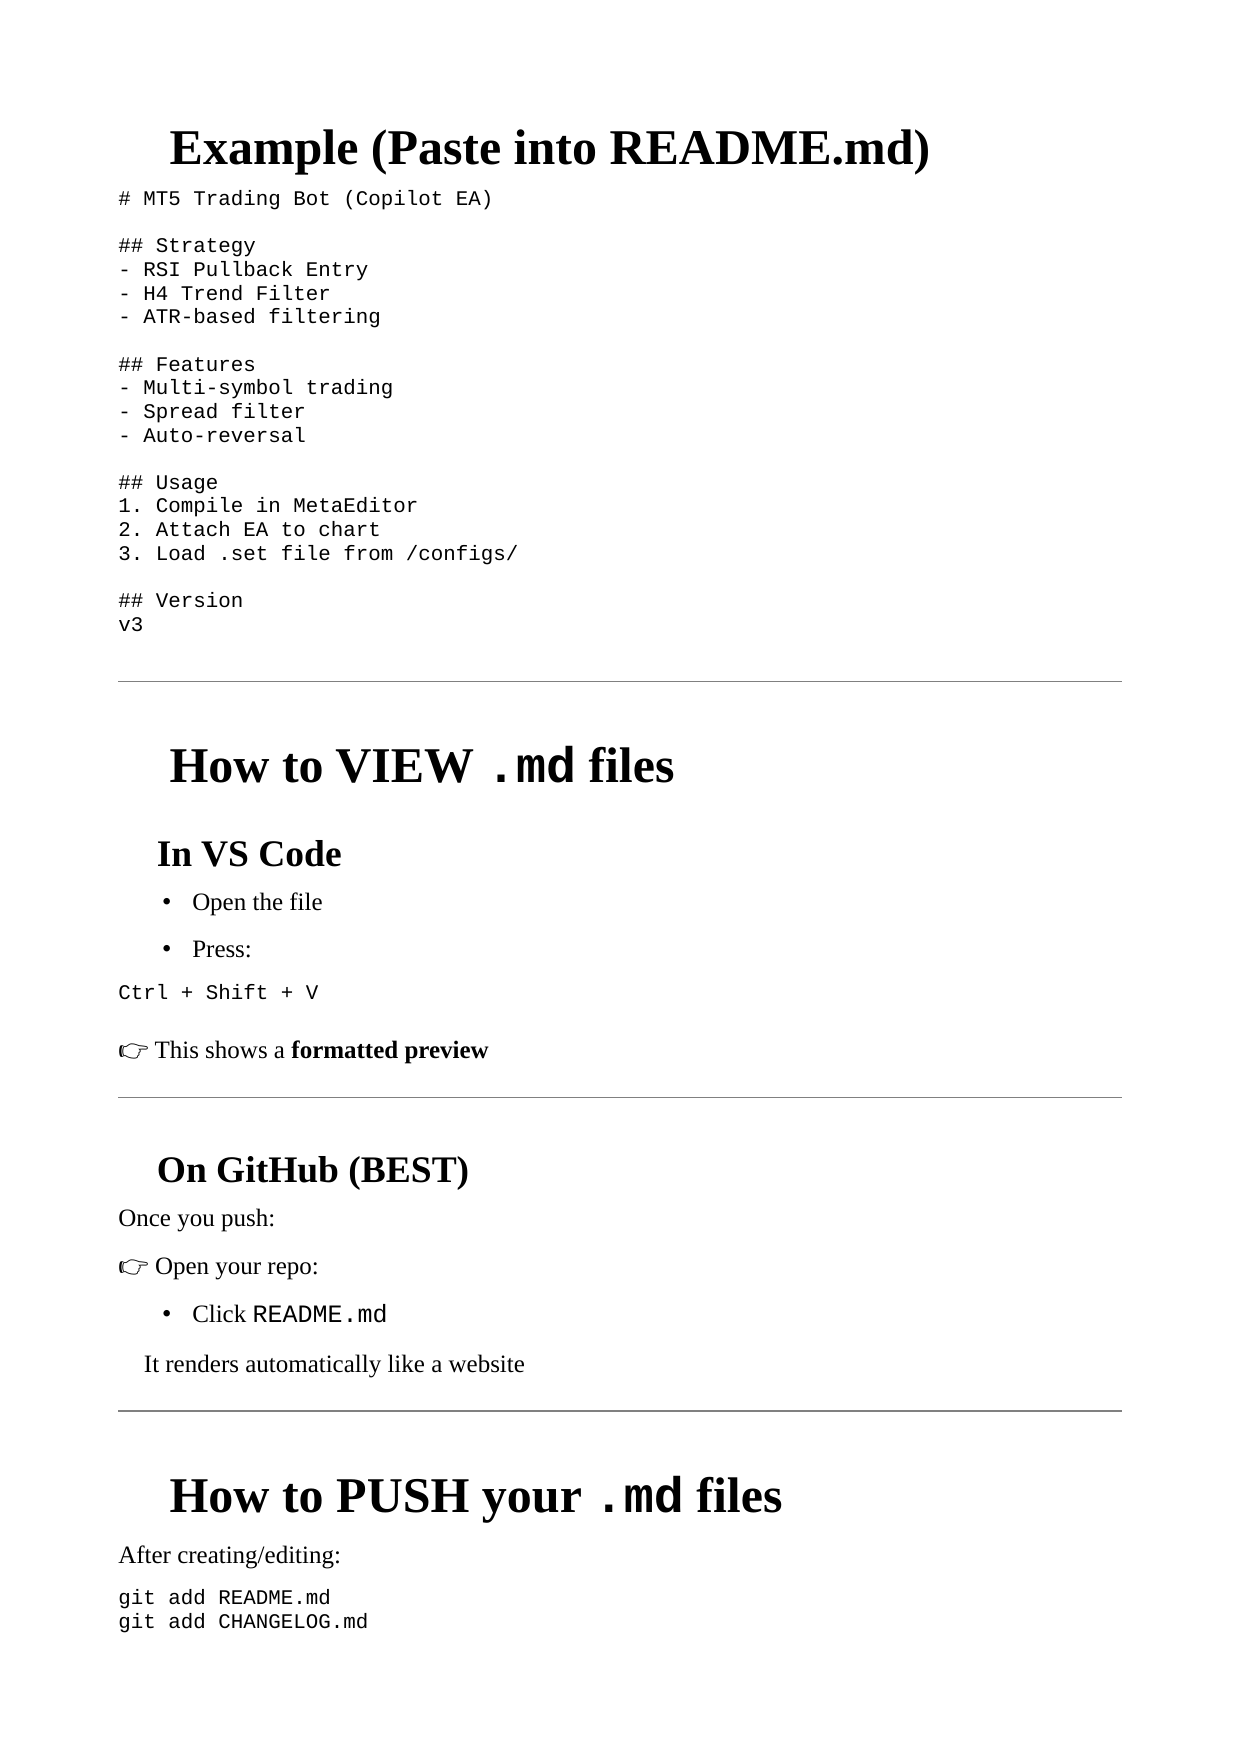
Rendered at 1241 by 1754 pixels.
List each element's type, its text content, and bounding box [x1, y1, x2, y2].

text ## Features [118, 354, 1122, 377]
text After creating/editing: [118, 1540, 1122, 1568]
text Once you push: [118, 1203, 1122, 1232]
text 1. Compile in MetaEditor [118, 496, 1122, 519]
text v3 [118, 614, 1122, 637]
text - H4 Trend Filter [118, 283, 1122, 306]
text git add CHANGELOG.md [118, 1611, 1122, 1634]
text ## Version [118, 590, 1122, 614]
text # MT5 Trading Bot (Copilot EA) [118, 188, 1122, 212]
text 👉 Open your repo: [118, 1251, 1122, 1280]
subtitle 🔹 On GitHub (BEST) [118, 1148, 1122, 1191]
text 👉 This shows a formatted preview [118, 1035, 1122, 1064]
text - RSI Pullback Entry [118, 259, 1122, 283]
text - ATR-based filtering [118, 306, 1122, 330]
text 2. Attach EA to chart [118, 519, 1122, 543]
text git add README.md [118, 1587, 1122, 1611]
list Open the file [162, 887, 1122, 916]
text ## Usage [118, 472, 1122, 496]
subtitle 🔹 In VS Code [118, 831, 1122, 874]
list Click README.md [162, 1299, 1122, 1329]
text - Spread filter [118, 401, 1122, 424]
list Press: [162, 934, 1122, 963]
subtitle 🚀 How to PUSH your .md files [118, 1466, 1122, 1527]
text ✅ It renders automatically like a website [118, 1349, 1122, 1377]
text ## Strategy [118, 235, 1122, 259]
subtitle 📝 Example (Paste into README.md) [118, 118, 1122, 176]
text 3. Load .set file from /configs/ [118, 543, 1122, 566]
text - Auto-reversal [118, 424, 1122, 448]
subtitle 👀 How to VIEW .md files [118, 736, 1122, 798]
text Ctrl + Shift + V [118, 982, 1122, 1006]
text - Multi-symbol trading [118, 377, 1122, 401]
